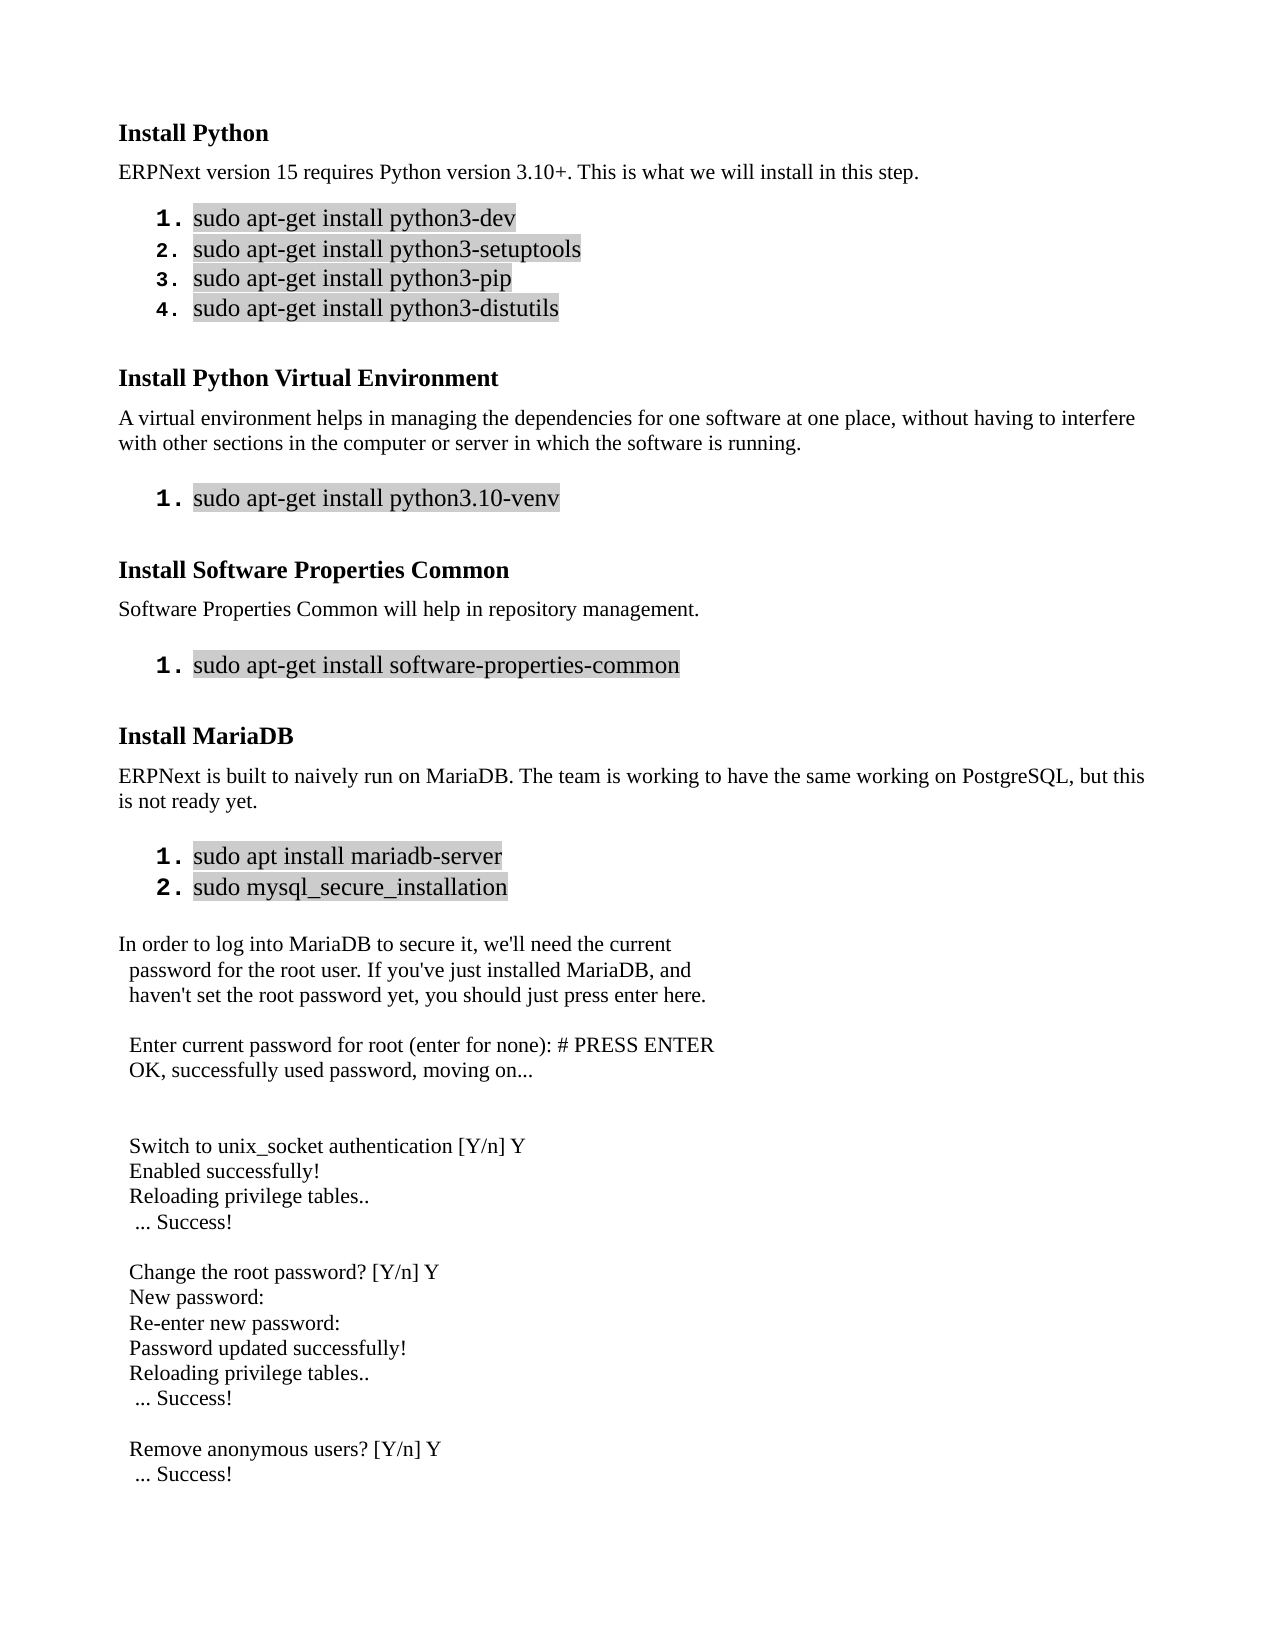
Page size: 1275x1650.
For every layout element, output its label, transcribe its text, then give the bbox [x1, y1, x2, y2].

text ERPNext is built to naively run on MariaDB. The team is working to have the same working on PostgreSQL, but this is not ready yet. [118, 763, 1157, 813]
text Reloading privilege tables.. [118, 1360, 1157, 1385]
text ... Success! [118, 1461, 1157, 1486]
text Password updated successfully! [118, 1335, 1157, 1360]
list sudo apt install mariadb-server [156, 841, 1157, 872]
list sudo apt-get install python3-setuptools [156, 234, 1157, 263]
text In order to log into MariaDB to secure it, we'll need the current [118, 931, 1157, 957]
text Remove anonymous users? [Y/n] Y [118, 1436, 1157, 1461]
subtitle Install Python Virtual Environment [118, 363, 1157, 392]
text Reloading privilege tables.. [118, 1183, 1157, 1209]
text Enter current password for root (enter for none): # PRESS ENTER [118, 1032, 1157, 1057]
text ... Success! [118, 1385, 1157, 1410]
text haven't set the root password yet, you should just press enter here. [118, 982, 1157, 1007]
text Enabled successfully! [118, 1158, 1157, 1183]
text OK, successfully used password, moving on... [118, 1057, 1157, 1083]
list sudo apt-get install python3.10-venv [156, 483, 1157, 514]
text A virtual environment helps in managing the dependencies for one software at one place, without having to interfere with other sections in the computer or server in which the software is running. [118, 404, 1157, 455]
text Switch to unix_socket authentication [Y/n] Y [118, 1133, 1157, 1158]
text Change the root password? [Y/n] Y [118, 1259, 1157, 1284]
text Software Properties Common will help in repository management. [118, 596, 1157, 621]
list sudo apt-get install python3-dev [156, 203, 1157, 234]
subtitle Install Software Properties Common [118, 555, 1157, 584]
subtitle Install Python [118, 118, 1157, 147]
text Re-enter new password: [118, 1309, 1157, 1335]
text ... Success! [118, 1209, 1157, 1234]
list sudo apt-get install python3-distutils [156, 293, 1157, 322]
text New password: [118, 1284, 1157, 1309]
list sudo mysql_secure_installation [156, 872, 1157, 903]
subtitle Install MariaDB [118, 721, 1157, 750]
text ERPNext version 15 requires Python version 3.10+. This is what we will install in this step. [118, 159, 1157, 184]
list sudo apt-get install software-properties-common [156, 650, 1157, 681]
text password for the root user. If you've just installed MariaDB, and [118, 957, 1157, 982]
list sudo apt-get install python3-pip [156, 263, 1157, 293]
